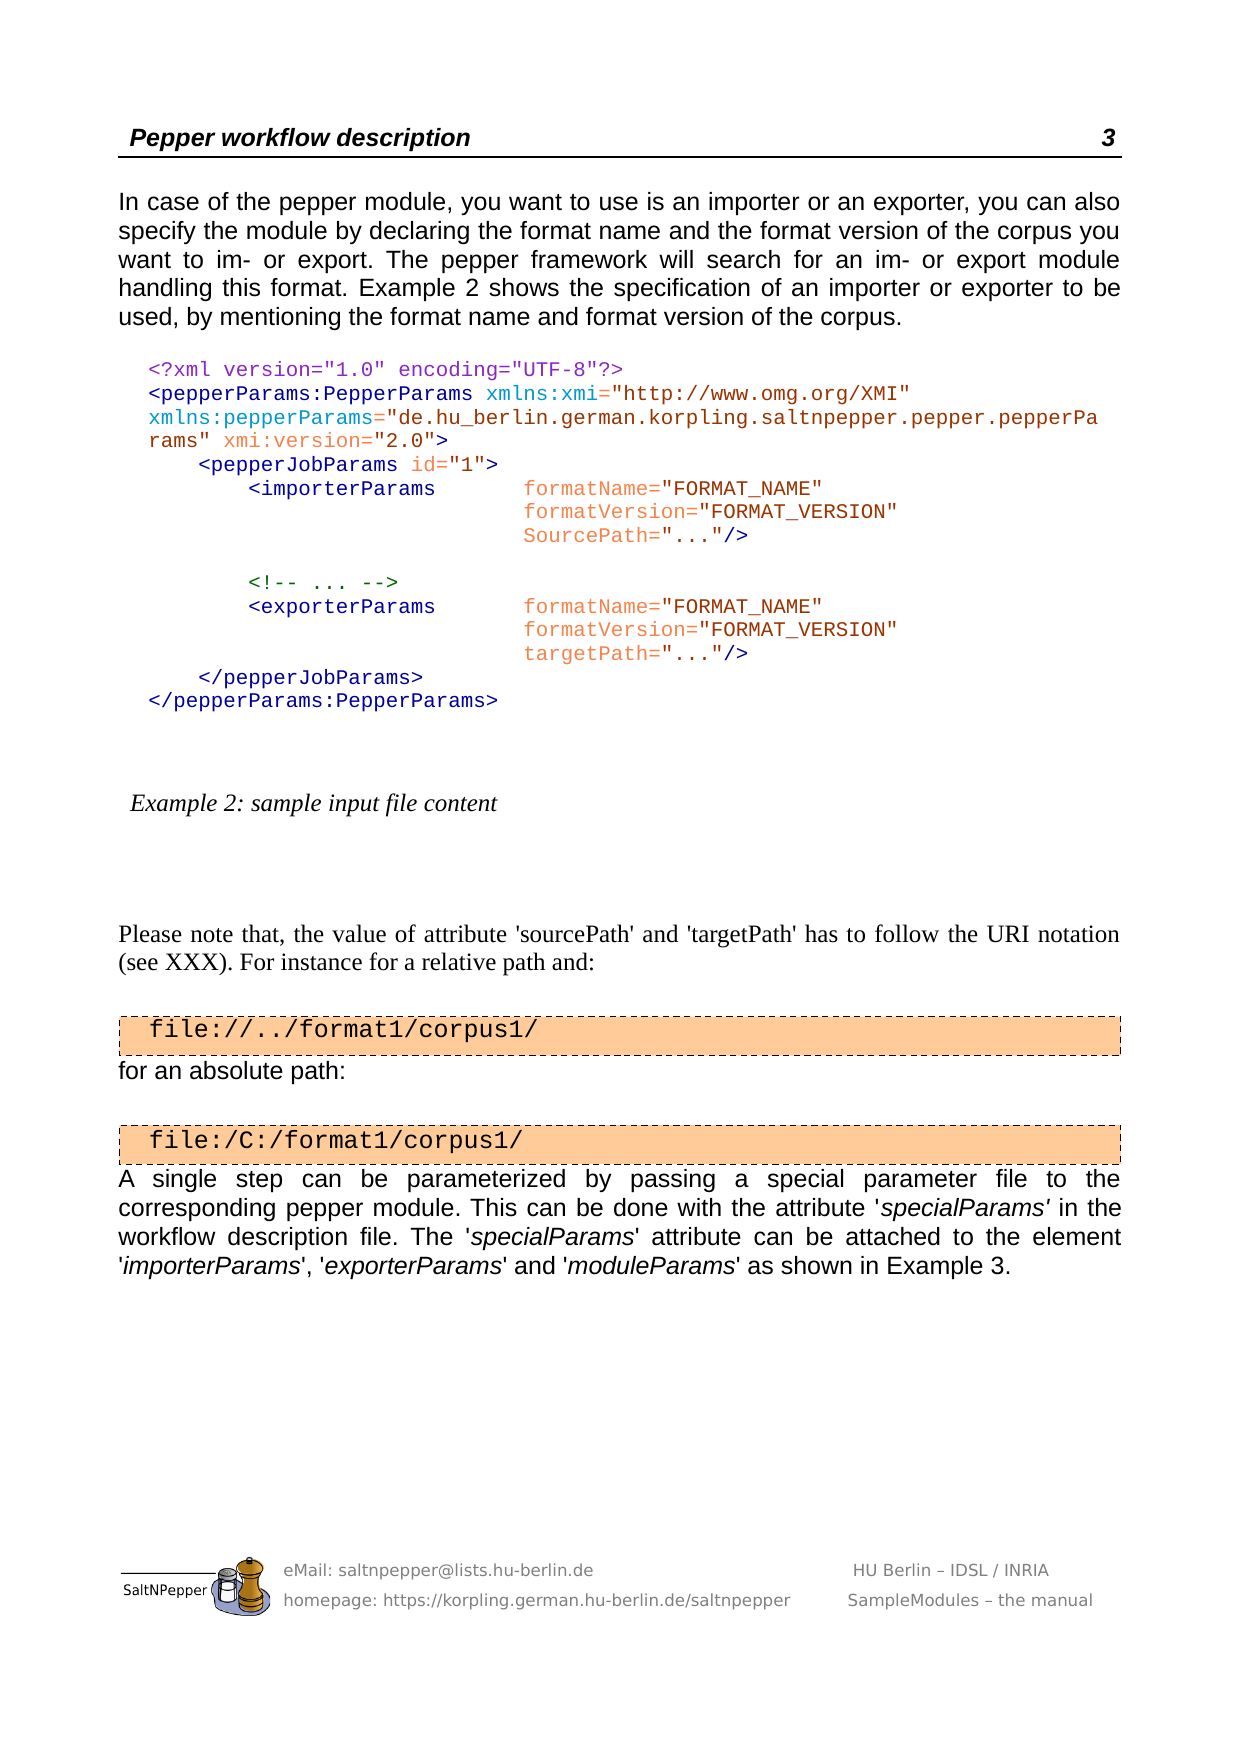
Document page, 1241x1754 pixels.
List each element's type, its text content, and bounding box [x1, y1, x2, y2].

text Example 2: sample input file content [130, 788, 1108, 817]
picture [120, 1556, 270, 1616]
text In case of the pepper module, you want to use is an importer or an exporter, you can also specify the module by declaring the format name and the format version of the corpus you want to im- or export. The pepper framework will search for an im- or export module handling this format. Example 2 shows the specification of an importer or exporter to be used, by mentioning the format name and format version of the corpus. [118, 187, 1122, 331]
text Please note that, the value of attribute 'sourcePath' and 'targetPath' has to follow the URI notation (see XXX). For instance for a relative path and: [118, 919, 1122, 976]
text for an absolute path: [118, 989, 1122, 1085]
text A single step can be parameterized by passing a special parameter file to the corresponding pepper module. This can be done with the attribute 'specialParams' in the workflow description file. The 'specialParams' attribute can be attached to the element 'importerParams', 'exporterParams' and 'moduleParams' as shown in Example 3. [118, 1097, 1122, 1279]
